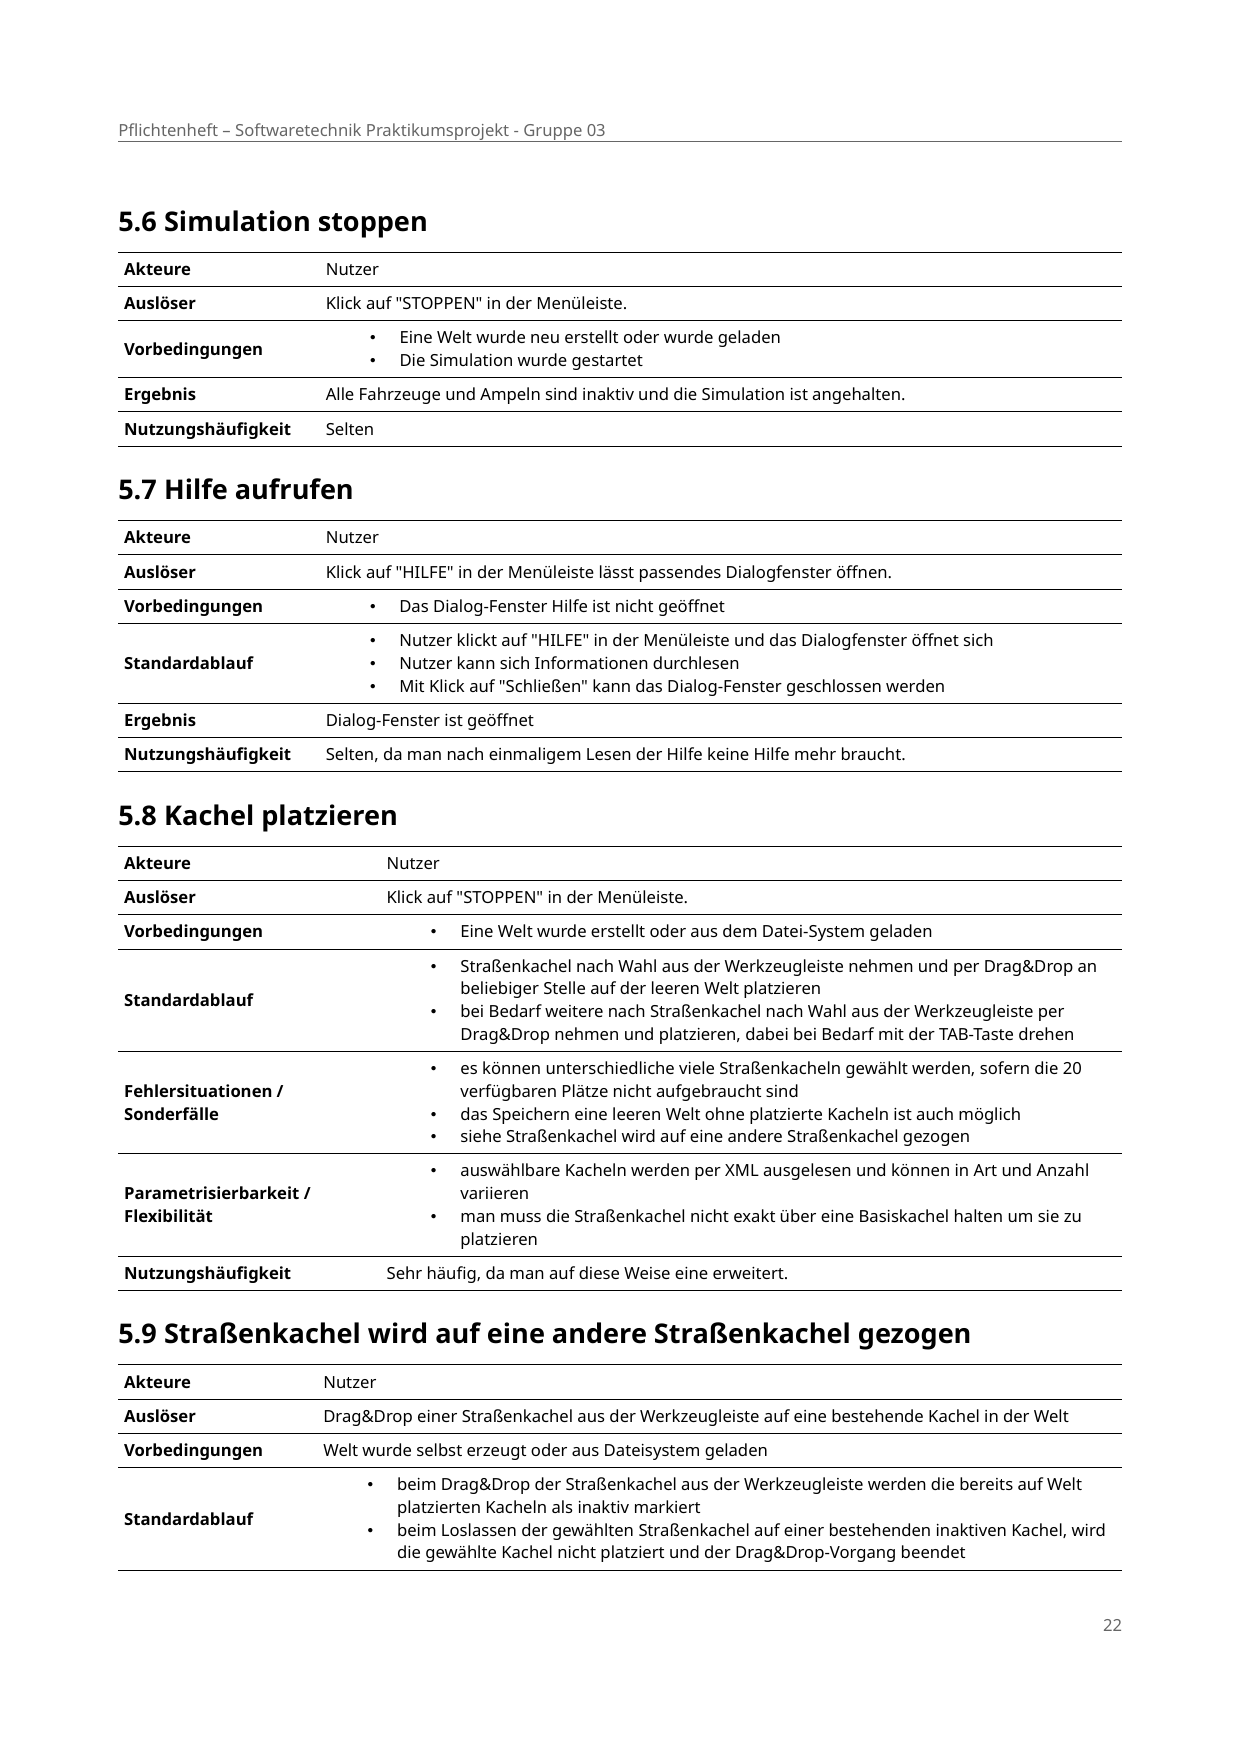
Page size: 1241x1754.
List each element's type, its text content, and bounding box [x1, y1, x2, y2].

table_cell auswählbare Kacheln werden per XML ausgelesen und können in Art und Anzahl variieren man muss die Straßenkachel nicht exakt über eine Basiskachel halten um sie zu platzieren [381, 1154, 1122, 1256]
table_cell Vorbedingungen [118, 590, 320, 623]
table_cell Eine Welt wurde neu erstellt oder wurde geladen Die Simulation wurde gestartet [320, 321, 1122, 377]
table_header Akteure [118, 521, 320, 554]
table_cell Nutzungshäufigkeit [118, 412, 320, 446]
table_cell Drag&Drop einer Straßenkachel aus der Werkzeugleiste auf eine bestehende Kachel in der Welt [318, 1400, 1122, 1433]
table_cell Parametrisierbarkeit / Flexibilität [118, 1154, 381, 1256]
table_cell Klick auf "STOPPEN" in der Menüleiste. [381, 881, 1122, 914]
table_header Nutzer [318, 1365, 1122, 1399]
table_cell Alle Fahrzeuge und Ampeln sind inaktiv und die Simulation ist angehalten. [320, 378, 1122, 411]
table_cell Selten, da man nach einmaligem Lesen der Hilfe keine Hilfe mehr braucht. [320, 738, 1122, 771]
subtitle Straßenkachel wird auf eine andere Straßenkachel gezogen [118, 1315, 1122, 1352]
table_cell beim Drag&Drop der Straßenkachel aus der Werkzeugleiste werden die bereits auf Welt platzierten Kacheln als inaktiv markiert beim Loslassen der gewählten Straßenkachel auf einer bestehenden inaktiven Kachel, wird die gewählte Kachel nicht platziert und der Drag&Drop-Vorgang beendet [318, 1468, 1122, 1569]
table_cell Welt wurde selbst erzeugt oder aus Dateisystem geladen [318, 1434, 1122, 1467]
table_cell Standardablauf [118, 950, 381, 1051]
table_cell Standardablauf [118, 624, 320, 703]
table_cell Eine Welt wurde erstellt oder aus dem Datei-System geladen [381, 915, 1122, 948]
table_cell Nutzungshäufigkeit [118, 738, 320, 771]
table_cell Auslöser [118, 1400, 317, 1433]
table_header Akteure [118, 847, 381, 880]
table_cell Standardablauf [118, 1468, 317, 1569]
table_cell Dialog-Fenster ist geöffnet [320, 704, 1122, 737]
table_cell Ergebnis [118, 704, 320, 737]
table_cell Das Dialog-Fenster Hilfe ist nicht geöffnet [320, 590, 1122, 623]
table_cell Auslöser [118, 555, 320, 589]
table_cell Nutzungshäufigkeit [118, 1257, 381, 1290]
table_header Akteure [118, 253, 320, 286]
table_cell Klick auf "STOPPEN" in der Menüleiste. [320, 287, 1122, 320]
table_cell Sehr häufig, da man auf diese Weise eine erweitert. [381, 1257, 1122, 1290]
table_cell Auslöser [118, 287, 320, 320]
table_cell Fehlersituationen / Sonderfälle [118, 1052, 381, 1153]
table_header Nutzer [320, 521, 1122, 554]
table_cell Straßenkachel nach Wahl aus der Werkzeugleiste nehmen und per Drag&Drop an beliebiger Stelle auf der leeren Welt platzieren bei Bedarf weitere nach Straßenkachel nach Wahl aus der Werkzeugleiste per Drag&Drop nehmen und platzieren, dabei bei Bedarf mit der TAB-Taste drehen [381, 950, 1122, 1051]
table_header Nutzer [381, 847, 1122, 880]
table_cell Nutzer klickt auf "HILFE" in der Menüleiste und das Dialogfenster öffnet sich Nutzer kann sich Informationen durchlesen Mit Klick auf "Schließen" kann das Dialog-Fenster geschlossen werden [320, 624, 1122, 703]
table_cell es können unterschiedliche viele Straßenkacheln gewählt werden, sofern die 20 verfügbaren Plätze nicht aufgebraucht sind das Speichern eine leeren Welt ohne platzierte Kacheln ist auch möglich siehe Straßenkachel wird auf eine andere Straßenkachel gezogen [381, 1052, 1122, 1153]
table_header Akteure [118, 1365, 317, 1399]
table_cell Klick auf "HILFE" in der Menüleiste lässt passendes Dialogfenster öffnen. [320, 555, 1122, 589]
table_cell Vorbedingungen [118, 915, 381, 948]
subtitle Hilfe aufrufen [118, 471, 1122, 508]
table_cell Vorbedingungen [118, 321, 320, 377]
table_cell Ergebnis [118, 378, 320, 411]
table_cell Auslöser [118, 881, 381, 914]
table_header Nutzer [320, 253, 1122, 286]
subtitle Kachel platzieren [118, 796, 1122, 833]
table_cell Selten [320, 412, 1122, 446]
table_cell Vorbedingungen [118, 1434, 317, 1467]
subtitle Simulation stoppen [118, 202, 1122, 239]
